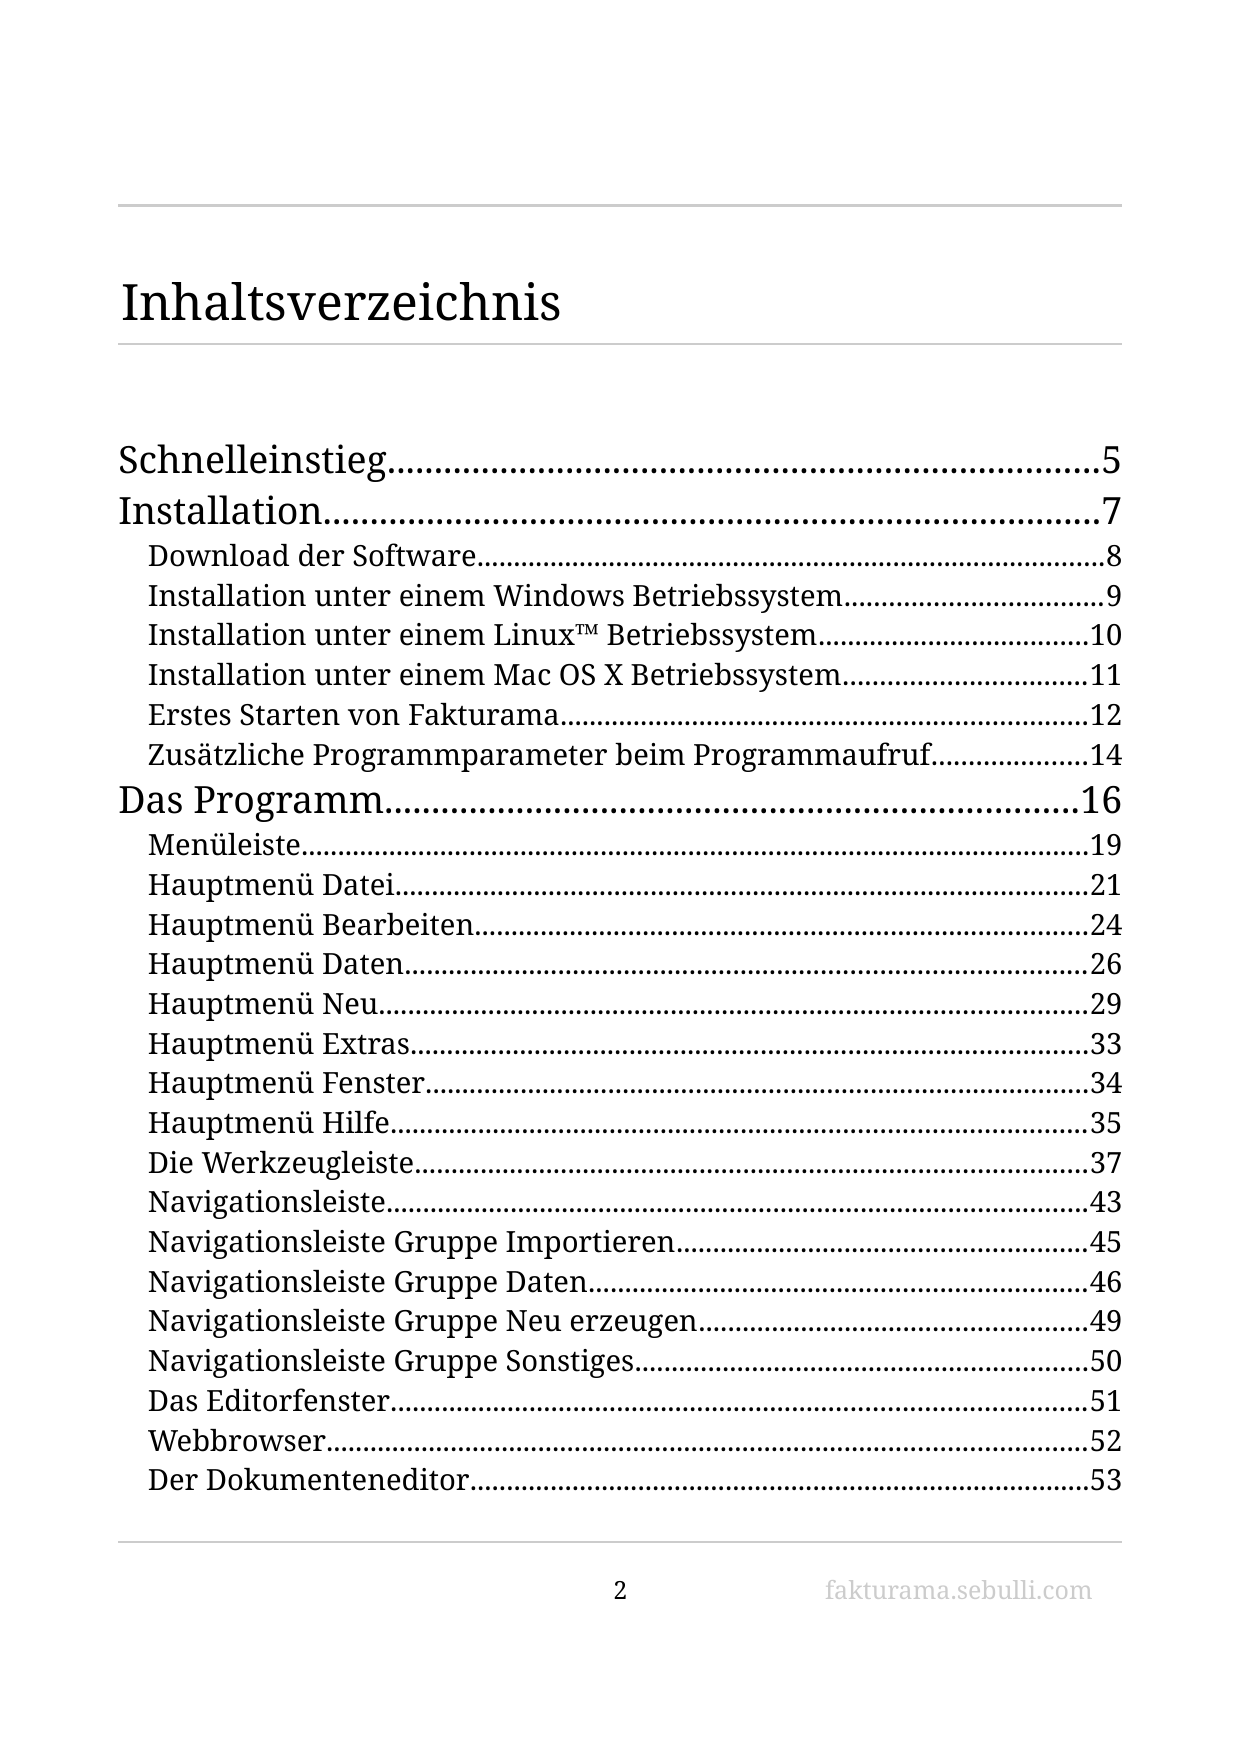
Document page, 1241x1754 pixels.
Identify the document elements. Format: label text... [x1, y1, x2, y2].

text Installation 7 [118, 484, 1122, 535]
text Navigationsleiste Gruppe Neu erzeugen 49 [148, 1301, 1122, 1340]
text Navigationsleiste Gruppe Daten 46 [148, 1261, 1122, 1301]
text Zusätzliche Programmparameter beim Programmaufruf 14 [148, 734, 1122, 773]
text Schnelleinstieg 5 [118, 433, 1122, 484]
text Erstes Starten von Fakturama 12 [148, 694, 1122, 734]
text Menüleiste 19 [148, 824, 1122, 864]
text Installation unter einem Linux™ Betriebssystem 10 [148, 615, 1122, 654]
text Navigationsleiste Gruppe Sonstiges 50 [148, 1340, 1122, 1380]
text Download der Software 8 [148, 535, 1122, 575]
text Hauptmenü Bearbeiten 24 [148, 904, 1122, 943]
text Navigationsleiste 43 [148, 1182, 1122, 1221]
text Hauptmenü Neu 29 [148, 983, 1122, 1023]
text Webbrowser 52 [148, 1420, 1122, 1459]
text Der Dokumenteneditor 53 [148, 1459, 1122, 1499]
text Installation unter einem Mac OS X Betriebssystem 11 [148, 654, 1122, 694]
text Das Programm 16 [118, 773, 1122, 824]
text Hauptmenü Datei 21 [148, 864, 1122, 904]
text Hauptmenü Fenster 34 [148, 1063, 1122, 1102]
text Hauptmenü Extras 33 [148, 1023, 1122, 1063]
text Navigationsleiste Gruppe Importieren 45 [148, 1221, 1122, 1261]
subtitle Inhaltsverzeichnis [118, 264, 1122, 343]
text Installation unter einem Windows Betriebssystem 9 [148, 575, 1122, 615]
text Hauptmenü Daten 26 [148, 943, 1122, 983]
text Das Editorfenster 51 [148, 1380, 1122, 1420]
text Die Werkzeugleiste 37 [148, 1142, 1122, 1182]
text Hauptmenü Hilfe 35 [148, 1102, 1122, 1142]
